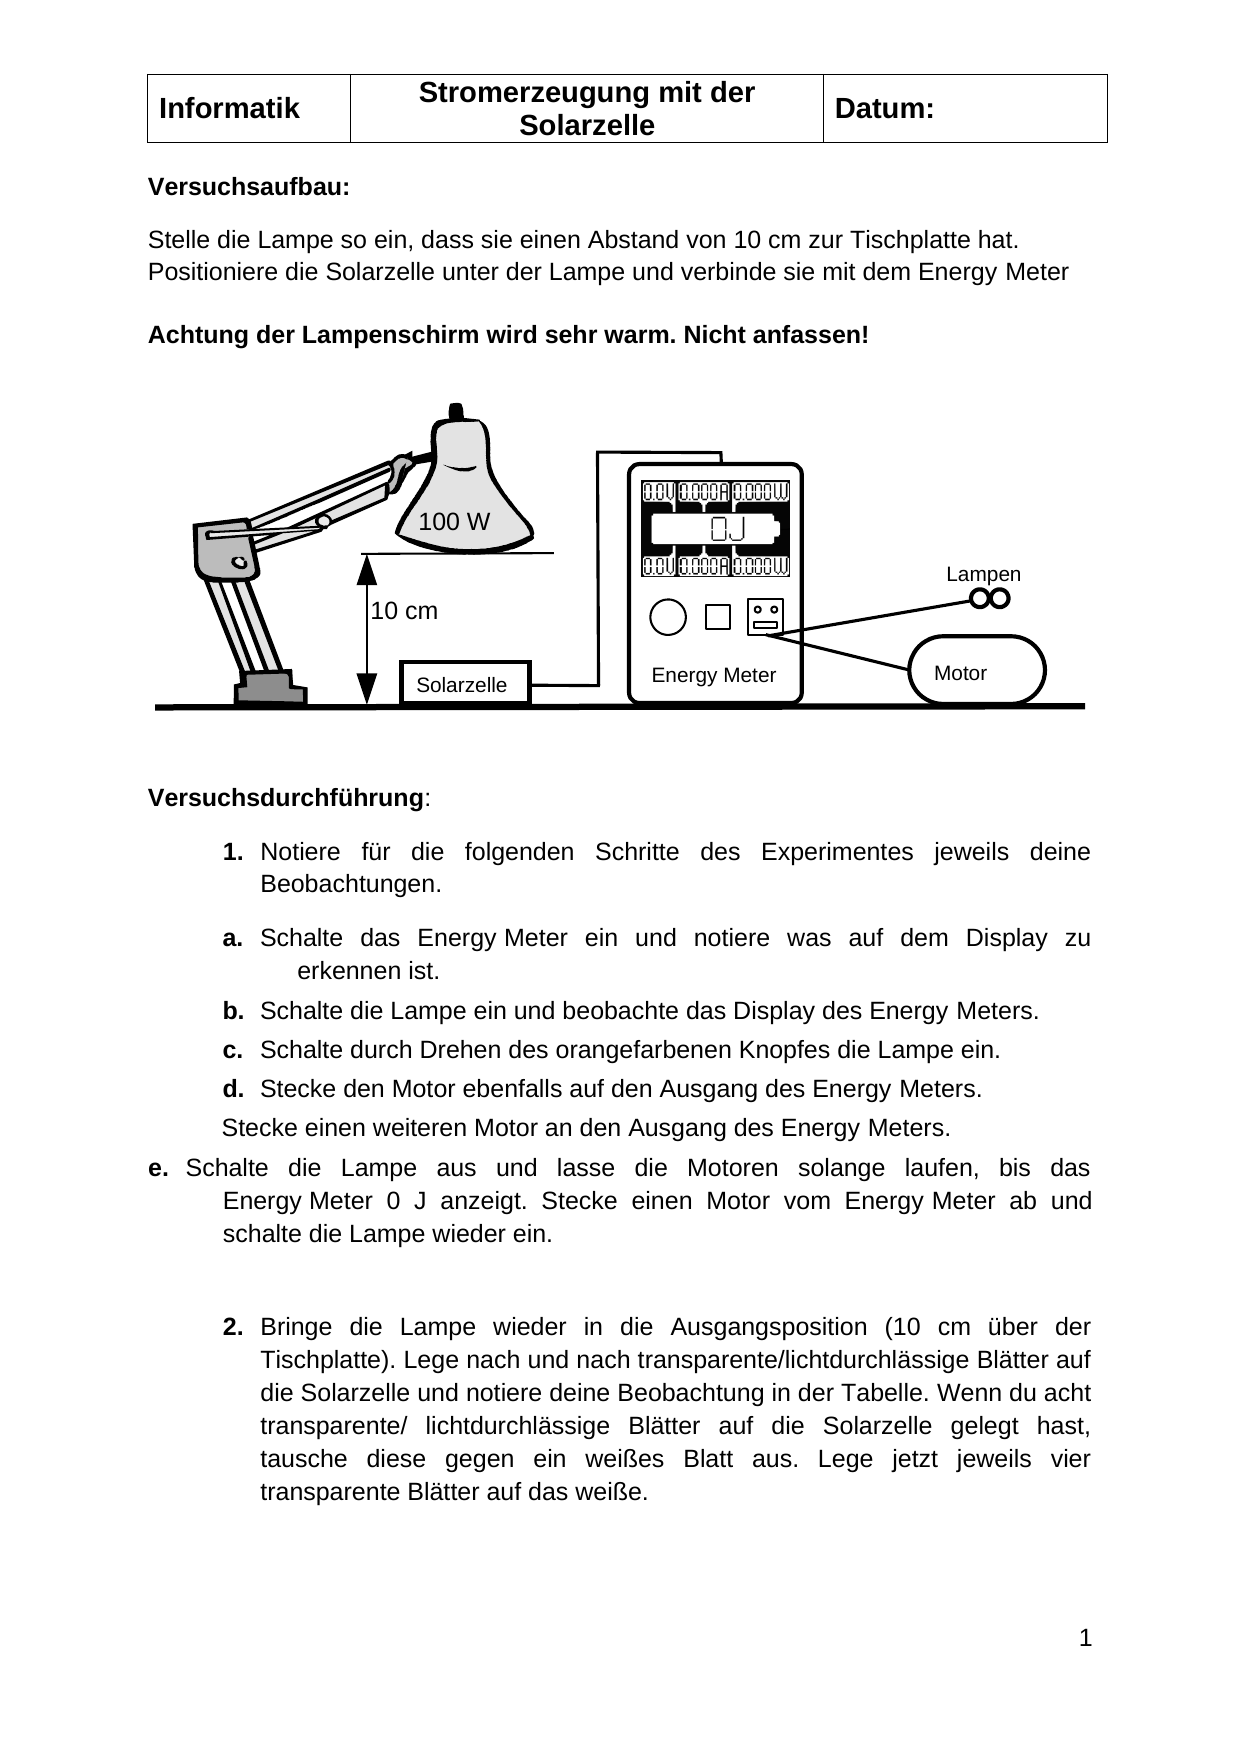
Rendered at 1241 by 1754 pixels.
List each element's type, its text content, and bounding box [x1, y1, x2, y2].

list Bringe die Lampe wieder in die Ausgangsposition (10 cm über der Tischplatte). Lege nach und nach transparente/lichtdurchlässige Blätter auf die Solarzelle und notiere deine Beobachtung in der Tabelle. Wenn du acht transparente/ lichtdurchlässige Blätter auf die Solarzelle gelegt hast, tausche diese gegen ein weißes Blatt aus. Lege jetzt jeweils vier transparente Blätter auf das weiße. [223, 1312, 1093, 1506]
text Achtung der Lampenschirm wird sehr warm. Nicht anfassen! [148, 320, 1093, 349]
text Versuchsaufbau: [148, 172, 1093, 200]
text Versuchsdurchführung: [148, 783, 1093, 811]
text Stecke einen weiteren Motor an den Ausgang des Energy Meters. [148, 1113, 1093, 1142]
list Schalte die Lampe ein und beobachte das Display des Energy Meters. [222, 996, 1093, 1024]
list Schalte durch Drehen des orangefarbenen Knopfes die Lampe ein. [222, 1035, 1093, 1064]
text Positioniere die Solarzelle unter der Lampe und verbinde sie mit dem Energy Meter [148, 257, 1093, 286]
text Stelle die Lampe so ein, dass sie einen Abstand von 10 cm zur Tischplatte hat. [148, 226, 1093, 254]
list Schalte das Energy Meter ein und notiere was auf dem Display zu erkennen ist. [222, 923, 1093, 985]
list Schalte die Lampe aus und lasse die Motoren solange laufen, bis das Energy Meter 0 J anzeigt. Stecke einen Motor vom Energy Meter ab und schalte die Lampe wieder ein. [148, 1153, 1093, 1247]
list Notiere für die folgenden Schritte des Experimentes jeweils deine Beobachtungen. [223, 836, 1093, 898]
list Stecke den Motor ebenfalls auf den Ausgang des Energy Meters. [222, 1074, 1093, 1103]
